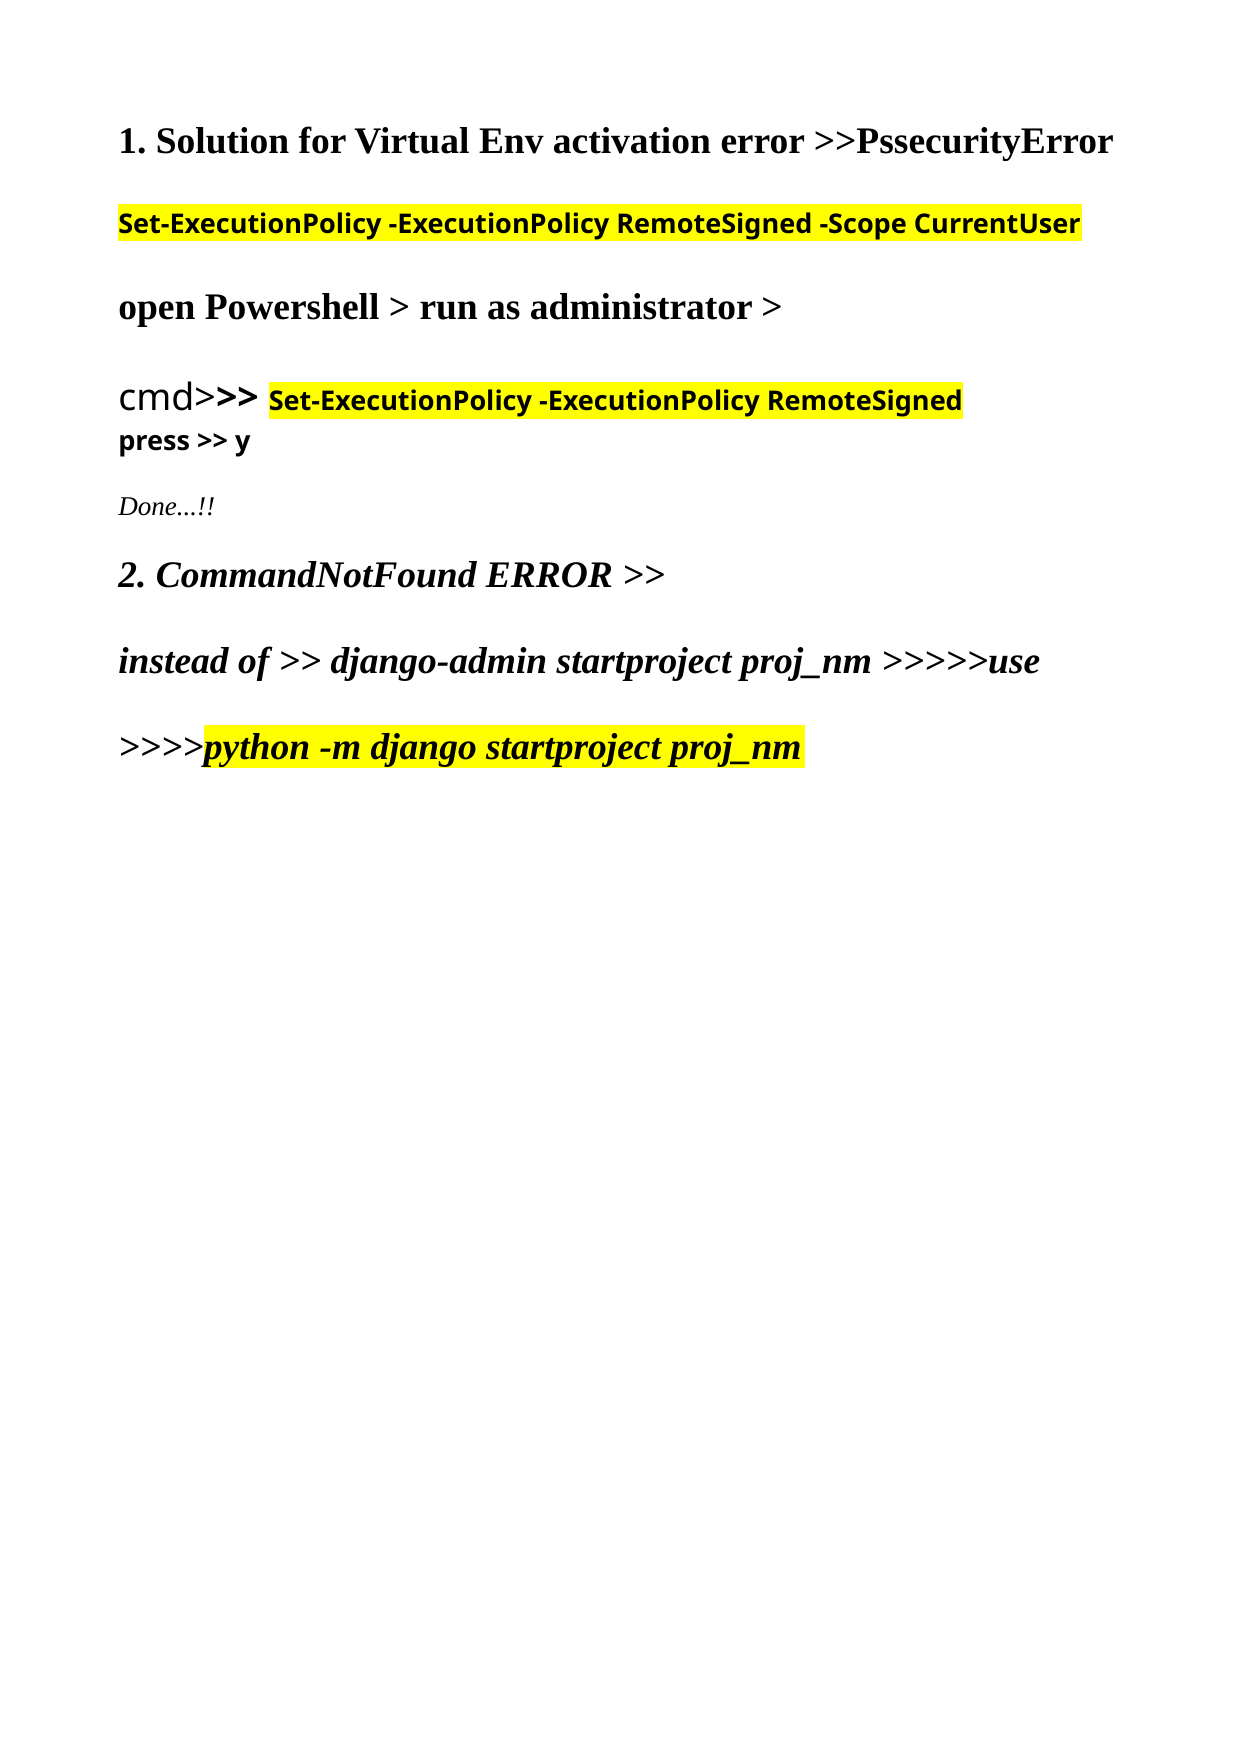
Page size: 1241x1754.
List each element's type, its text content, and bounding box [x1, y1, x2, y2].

text Done...!! [118, 490, 1122, 521]
text press >> y [118, 422, 1122, 458]
text open Powershell > run as administrator > [118, 284, 1122, 327]
text instead of >> django-admin startproject proj_nm >>>>>use [118, 638, 1122, 681]
text ­1. Solution for Virtual Env activation error >>PssecurityError [118, 118, 1122, 161]
text ­ [118, 458, 1122, 490]
text Set-ExecutionPolicy -ExecutionPolicy RemoteSigned -Scope CurrentUser [118, 204, 1122, 241]
text 2. CommandNotFound ERROR >> [118, 552, 1122, 595]
text >>>>python -m django startproject proj_nm [118, 724, 1122, 768]
text cmd>>> Set-ExecutionPolicy -ExecutionPolicy RemoteSigned [118, 371, 1122, 422]
